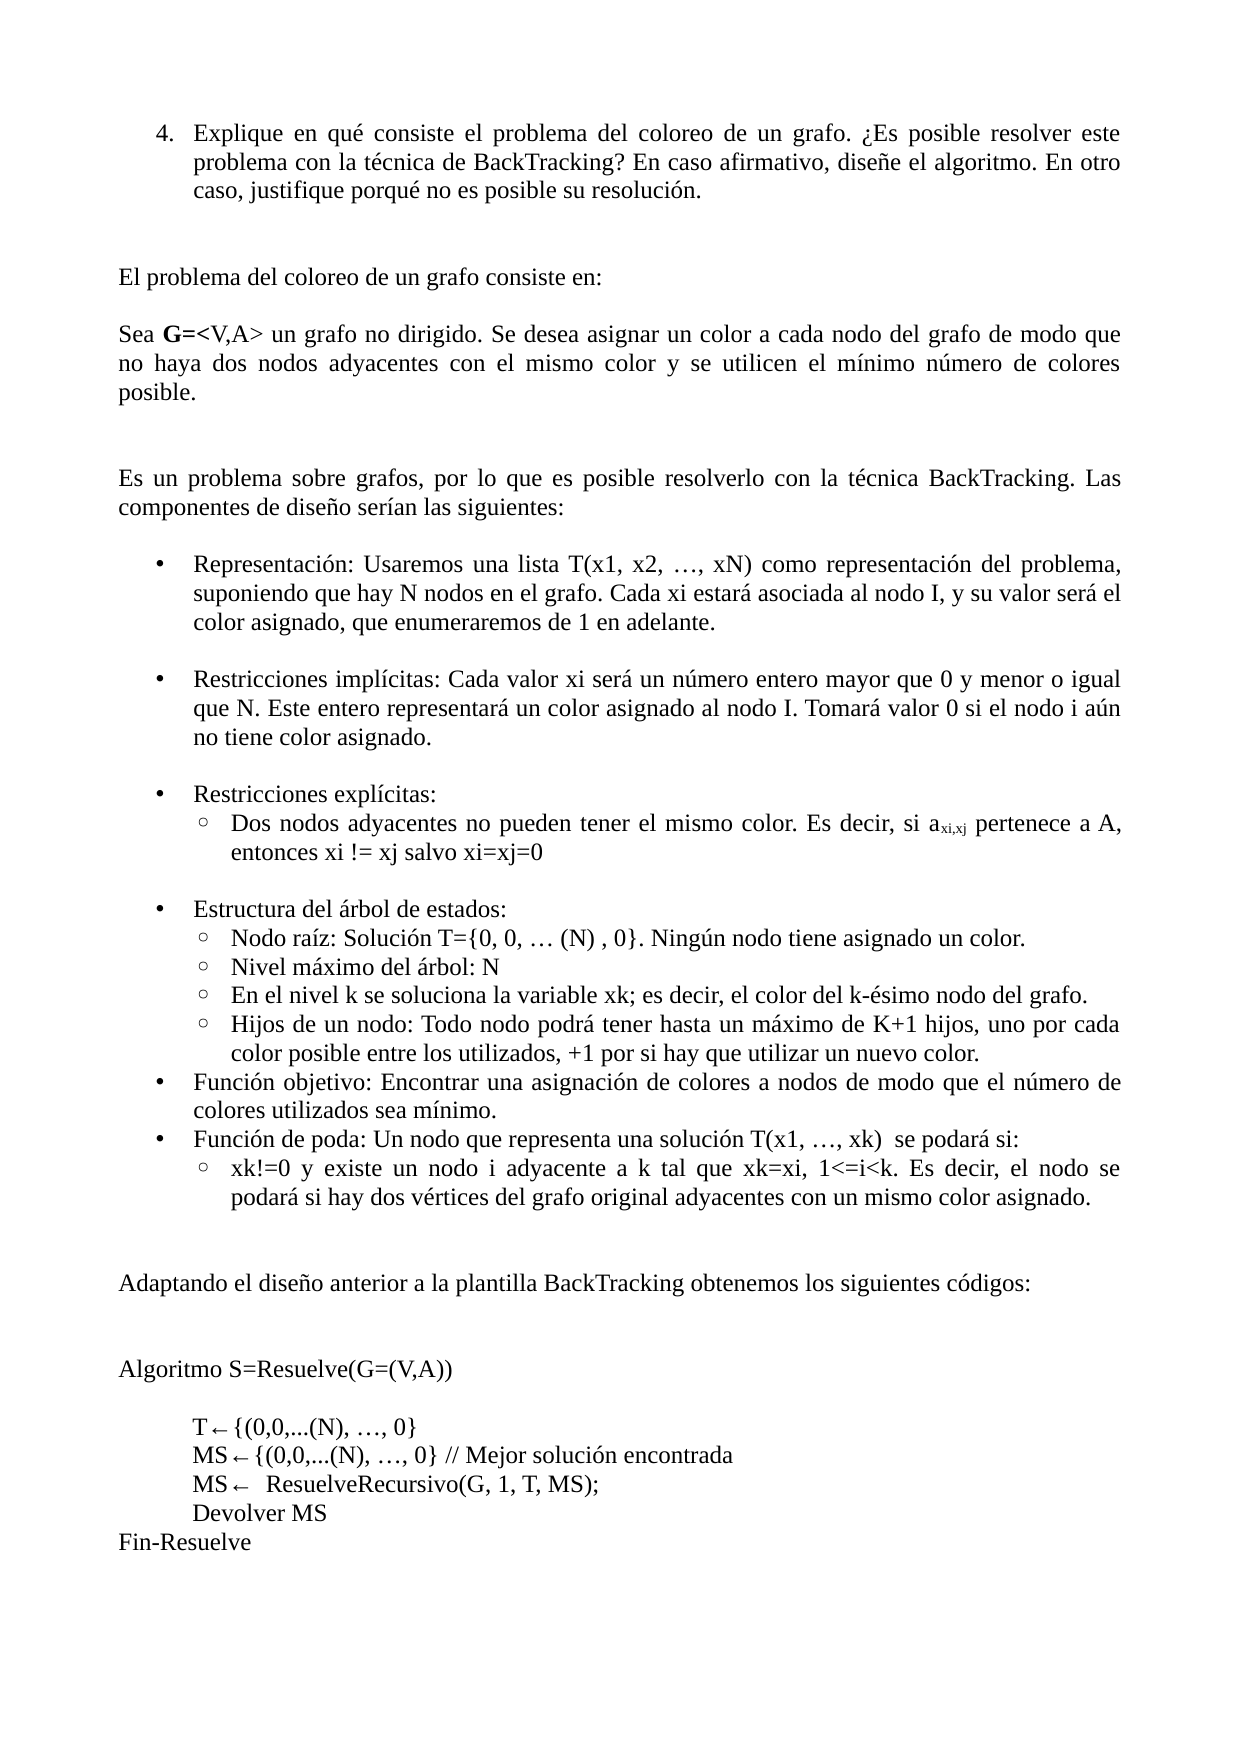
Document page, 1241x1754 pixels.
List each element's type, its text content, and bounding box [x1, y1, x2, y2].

list Restricciones explícitas: [156, 779, 1122, 808]
list Devolver MS [118, 1498, 1122, 1527]
list Estructura del árbol de estados: [156, 894, 1122, 923]
list Algoritmo S=Resuelve(G=(V,A)) [118, 1354, 1122, 1383]
list Restricciones implícitas: Cada valor xi será un número entero mayor que 0 y menor o igual que N. Este entero representará un color asignado al nodo I. Tomará valor 0 si el nodo i aún no tiene color asignado. [156, 664, 1122, 751]
list Explique en qué consiste el problema del coloreo de un grafo. ¿Es posible resolver este problema con la técnica de BackTracking? En caso afirmativo, diseñe el algoritmo. En otro caso, justifique porqué no es posible su resolución. [156, 118, 1122, 204]
list MS← ResuelveRecursivo(G, 1, T, MS); [118, 1469, 1122, 1498]
list Nivel máximo del árbol: N [193, 952, 1122, 981]
list MS←{(0,0,...(N), …, 0} // Mejor solución encontrada [118, 1441, 1122, 1469]
text Sea G=<V,A> un grafo no dirigido. Se desea asignar un color a cada nodo del grafo de modo que no haya dos nodos adyacentes con el mismo color y se utilicen el mínimo número de colores posible. [118, 319, 1122, 406]
list Hijos de un nodo: Todo nodo podrá tener hasta un máximo de K+1 hijos, uno por cada color posible entre los utilizados, +1 por si hay que utilizar un nuevo color. [193, 1009, 1122, 1067]
list xk!=0 y existe un nodo i adyacente a k tal que xk=xi, 1<=i<k. Es decir, el nodo se podará si hay dos vértices del grafo original adyacentes con un mismo color asignado. [193, 1153, 1122, 1211]
list En el nivel k se soluciona la variable xk; es decir, el color del k-ésimo nodo del grafo. [193, 981, 1122, 1009]
list Función de poda: Un nodo que representa una solución T(x1, …, xk) se podará si: [156, 1124, 1122, 1153]
list Adaptando el diseño anterior a la plantilla BackTracking obtenemos los siguientes códigos: [118, 1268, 1122, 1297]
list El problema del coloreo de un grafo consiste en: [118, 262, 1122, 291]
list Fin-Resuelve [118, 1527, 1122, 1556]
list T←{(0,0,...(N), …, 0} [118, 1412, 1122, 1441]
list Representación: Usaremos una lista T(x1, x2, …, xN) como representación del problema, suponiendo que hay N nodos en el grafo. Cada xi estará asociada al nodo I, y su valor será el color asignado, que enumeraremos de 1 en adelante. [156, 549, 1122, 636]
list Nodo raíz: Solución T={0, 0, … (N) , 0}. Ningún nodo tiene asignado un color. [193, 923, 1122, 952]
text Es un problema sobre grafos, por lo que es posible resolverlo con la técnica BackTracking. Las componentes de diseño serían las siguientes: [118, 463, 1122, 521]
list Dos nodos adyacentes no pueden tener el mismo color. Es decir, si axi,xj pertenece a A, entonces xi != xj salvo xi=xj=0 [193, 808, 1122, 866]
list Función objetivo: Encontrar una asignación de colores a nodos de modo que el número de colores utilizados sea mínimo. [156, 1067, 1122, 1124]
